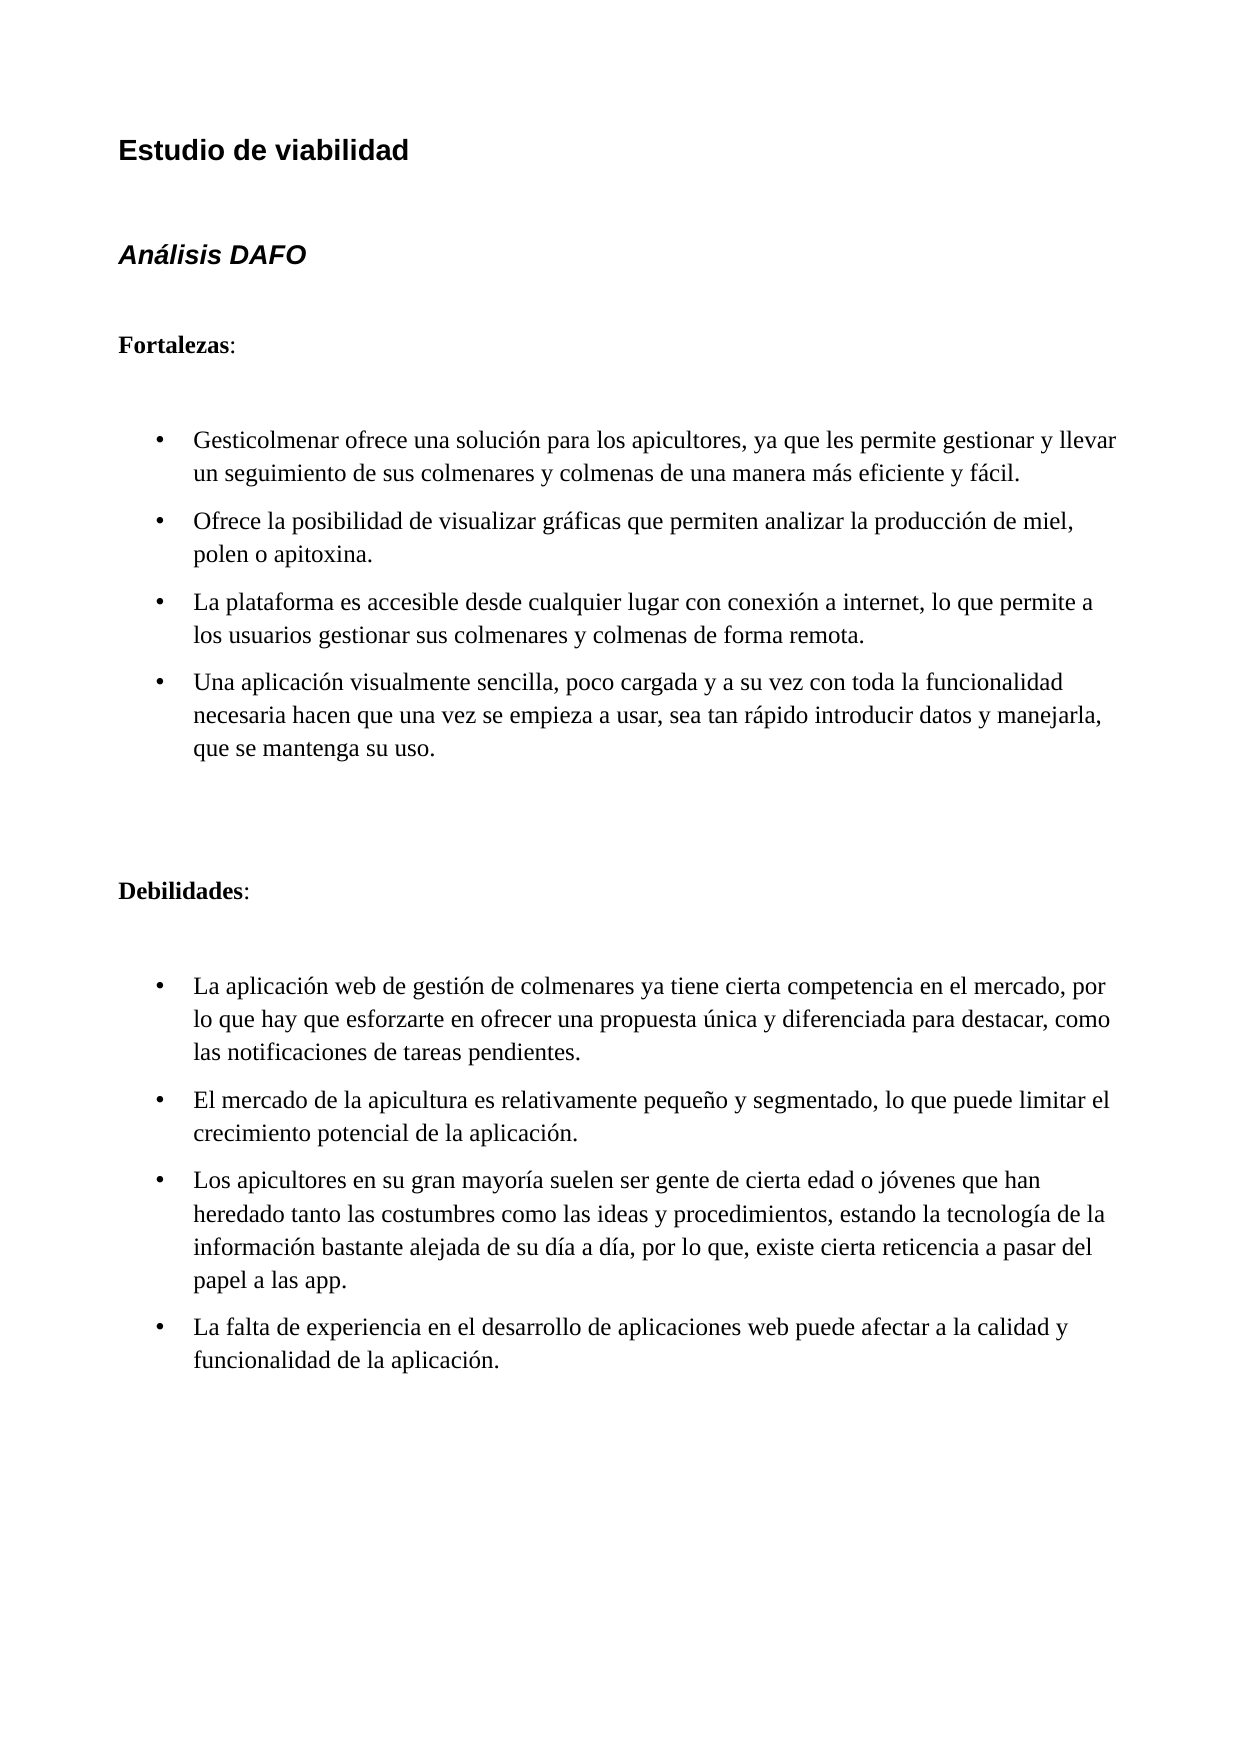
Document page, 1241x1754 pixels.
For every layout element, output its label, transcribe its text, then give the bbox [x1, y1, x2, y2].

subtitle Análisis DAFO [118, 239, 1122, 270]
list Ofrece la posibilidad de visualizar gráficas que permiten analizar la producción de miel, polen o apitoxina. [156, 506, 1122, 568]
text Debilidades: [118, 876, 1122, 905]
list Gesticolmenar ofrece una solución para los apicultores, ya que les permite gestionar y llevar un seguimiento de sus colmenares y colmenas de una manera más eficiente y fácil. [156, 425, 1122, 487]
text Fortalezas: [118, 330, 1122, 359]
subtitle Estudio de viabilidad [118, 133, 1122, 166]
list Los apicultores en su gran mayoría suelen ser gente de cierta edad o jóvenes que han heredado tanto las costumbres como las ideas y procedimientos, estando la tecnología de la información bastante alejada de su día a día, por lo que, existe cierta reticencia a pasar del papel a las app. [156, 1166, 1122, 1293]
list El mercado de la apicultura es relativamente pequeño y segmentado, lo que puede limitar el crecimiento potencial de la aplicación. [156, 1085, 1122, 1147]
list La aplicación web de gestión de colmenares ya tiene cierta competencia en el mercado, por lo que hay que esforzarte en ofrecer una propuesta única y diferenciada para destacar, como las notificaciones de tareas pendientes. [156, 971, 1122, 1066]
list La plataforma es accesible desde cualquier lugar con conexión a internet, lo que permite a los usuarios gestionar sus colmenares y colmenas de forma remota. [156, 587, 1122, 648]
list La falta de experiencia en el desarrollo de aplicaciones web puede afectar a la calidad y funcionalidad de la aplicación. [156, 1312, 1122, 1374]
list Una aplicación visualmente sencilla, poco cargada y a su vez con toda la funcionalidad necesaria hacen que una vez se empieza a usar, sea tan rápido introducir datos y manejarla, que se mantenga su uso. [156, 667, 1122, 762]
